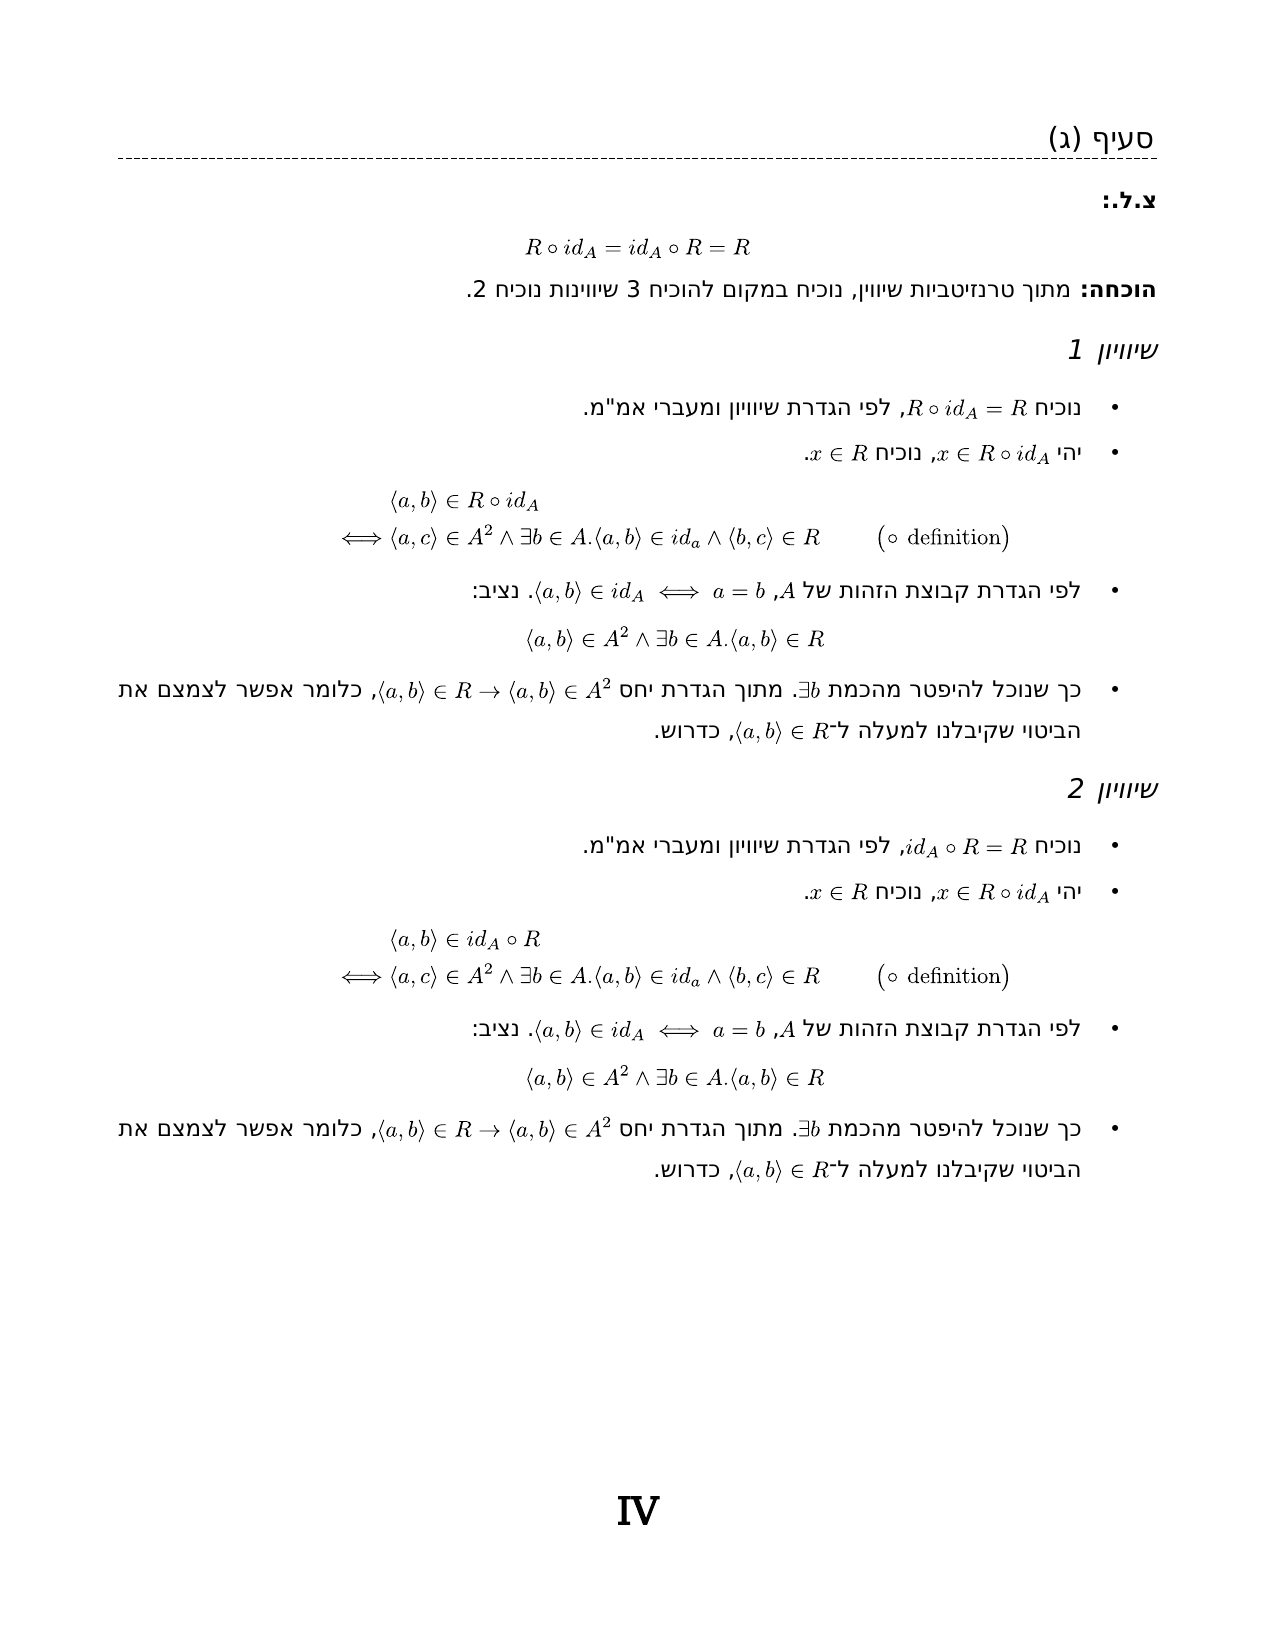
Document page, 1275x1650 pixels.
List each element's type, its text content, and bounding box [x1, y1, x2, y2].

text צ.ל.: [118, 187, 1157, 214]
subtitle שיוויון 1 [118, 334, 1157, 366]
subtitle סעיף (ג) [118, 118, 1157, 158]
list יהי , נוכיח . [118, 878, 1119, 904]
list כך שנוכל להיפטר מהכמת . מתוך הגדרת יחס , כלומר אפשר לצמצם את הביטוי שקיבלנו למעלה ל־, כדרוש. [118, 1115, 1119, 1183]
list כך שנוכל להיפטר מהכמת . מתוך הגדרת יחס , כלומר אפשר לצמצם את הביטוי שקיבלנו למעלה ל־, כדרוש. [118, 676, 1119, 744]
list נוכיח , לפי הגדרת שיוויון ומעברי אמ"מ. [118, 394, 1119, 421]
list נוכיח , לפי הגדרת שיוויון ומעברי אמ"מ. [118, 833, 1119, 859]
list יהי , נוכיח . [118, 439, 1119, 466]
list לפי הגדרת קבוצת הזהות של , . נציב: [118, 577, 1119, 604]
list לפי הגדרת קבוצת הזהות של , . נציב: [118, 1016, 1119, 1043]
subtitle שיוויון 2 [118, 773, 1157, 804]
text הוכחה: מתוך טרנזיטביות שיווין, נוכיח במקום להוכיח 3 שיווינות נוכיח 2. [118, 276, 1157, 303]
